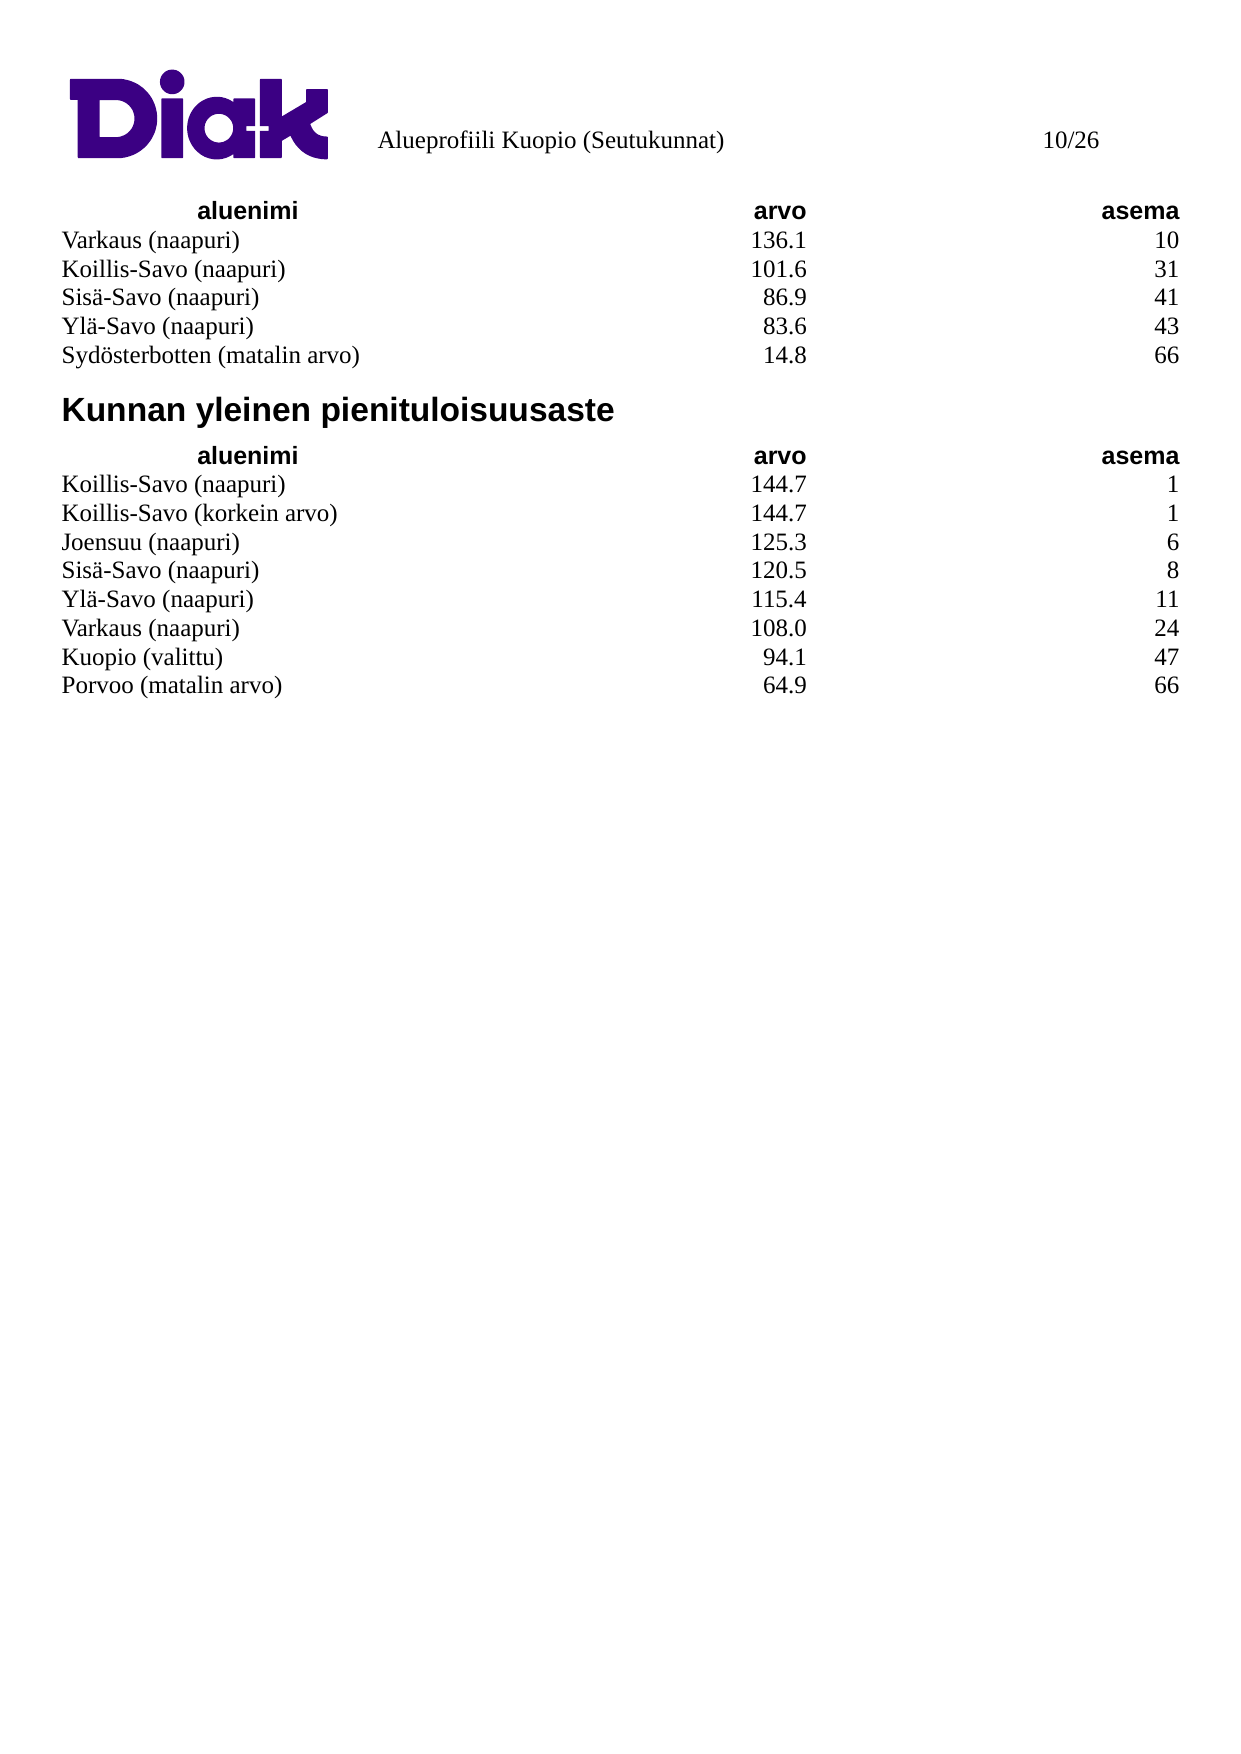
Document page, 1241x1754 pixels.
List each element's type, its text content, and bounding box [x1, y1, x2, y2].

table_cell Sydösterbotten (matalin arvo) [61, 340, 434, 369]
table_header asema [806, 196, 1179, 225]
table_cell 64.9 [434, 671, 806, 699]
table_cell 66 [806, 340, 1179, 369]
table_cell 136.1 [434, 225, 806, 254]
table_cell 24 [806, 613, 1179, 642]
table_cell Koillis-Savo (naapuri) [61, 469, 434, 498]
table_header aluenimi [61, 196, 434, 225]
table_cell 83.6 [434, 311, 806, 340]
table_cell 8 [806, 556, 1179, 584]
table_cell 108.0 [434, 613, 806, 642]
table_cell Koillis-Savo (korkein arvo) [61, 498, 434, 527]
table_cell 11 [806, 584, 1179, 613]
table_cell Joensuu (naapuri) [61, 527, 434, 556]
table_cell Varkaus (naapuri) [61, 225, 434, 254]
table_cell Sisä-Savo (naapuri) [61, 556, 434, 584]
table_cell 10 [806, 225, 1179, 254]
table_cell Varkaus (naapuri) [61, 613, 434, 642]
table_cell 120.5 [434, 556, 806, 584]
table_cell 115.4 [434, 584, 806, 613]
table_cell 144.7 [434, 498, 806, 527]
table_cell Porvoo (matalin arvo) [61, 671, 434, 699]
table_cell 31 [806, 254, 1179, 282]
subtitle Kunnan yleinen pienituloisuusaste [61, 389, 1179, 428]
table_cell Kuopio (valittu) [61, 642, 434, 671]
table_header arvo [434, 196, 806, 225]
table_cell Ylä-Savo (naapuri) [61, 584, 434, 613]
table_cell Ylä-Savo (naapuri) [61, 311, 434, 340]
table_header aluenimi [61, 441, 434, 469]
table_cell 144.7 [434, 469, 806, 498]
table_cell 1 [806, 469, 1179, 498]
table_cell 66 [806, 671, 1179, 699]
table_header arvo [434, 441, 806, 469]
table_cell 47 [806, 642, 1179, 671]
table_header asema [806, 441, 1179, 469]
table_cell Sisä-Savo (naapuri) [61, 283, 434, 311]
table_cell Koillis-Savo (naapuri) [61, 254, 434, 282]
table_cell 6 [806, 527, 1179, 556]
table_cell 1 [806, 498, 1179, 527]
table_cell 14.8 [434, 340, 806, 369]
table_cell 101.6 [434, 254, 806, 282]
table_cell 86.9 [434, 283, 806, 311]
table_cell 41 [806, 283, 1179, 311]
table_cell 94.1 [434, 642, 806, 671]
table_cell 43 [806, 311, 1179, 340]
table_cell 125.3 [434, 527, 806, 556]
